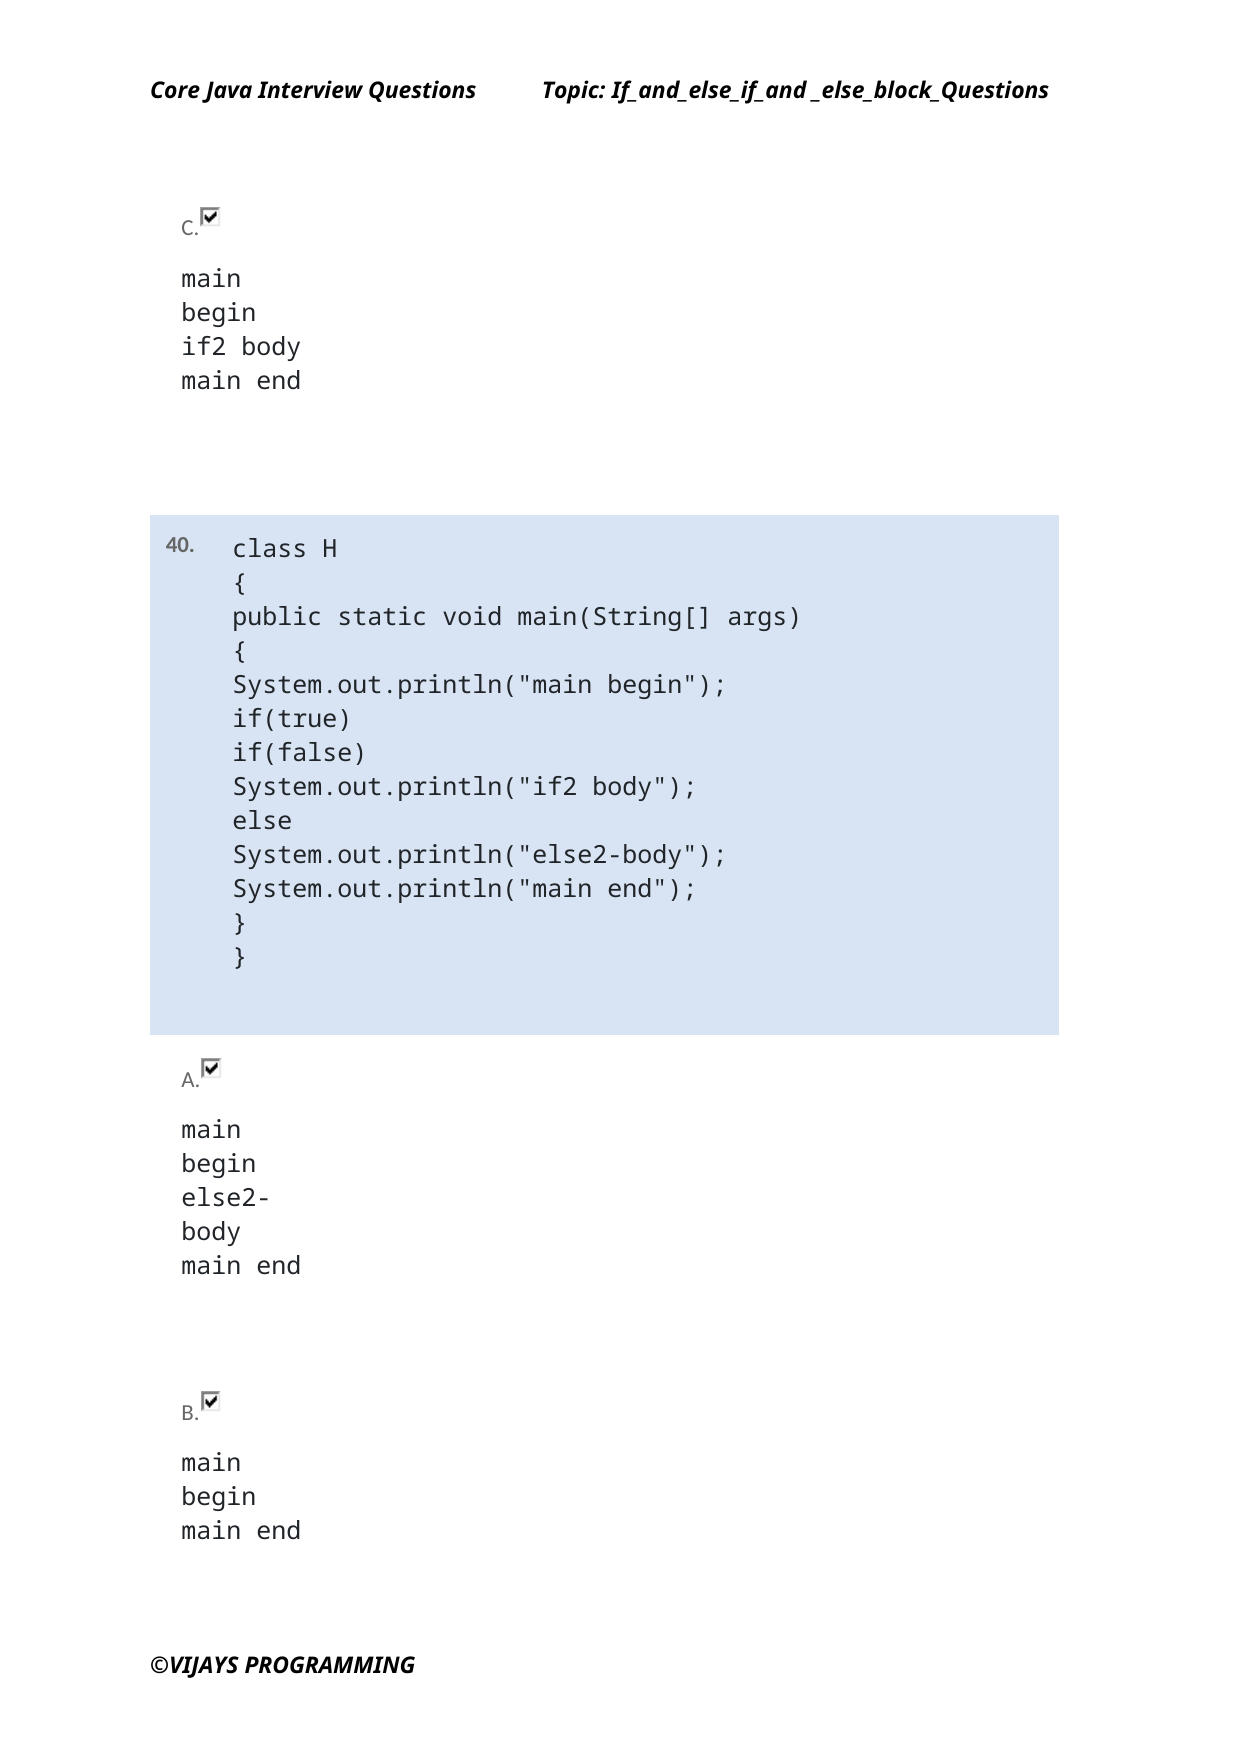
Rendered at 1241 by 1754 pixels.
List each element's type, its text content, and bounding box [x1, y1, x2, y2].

table_cell [150, 1035, 1090, 1597]
table_cell 40. [150, 515, 216, 1035]
table_header C. main begin if2 body main end [181, 200, 319, 499]
table_cell [150, 150, 1090, 514]
table_header B. main begin main end [181, 1384, 319, 1581]
table_header [181, 166, 319, 200]
table_header A. main begin else2-body main end [181, 1051, 319, 1384]
table_cell [1059, 515, 1090, 1035]
table_cell class H { public static void main(String[] args) { System.out.println("main begin"); if(true) if(false) System.out.println("if2 body"); else System.out.println("else2-body"); System.out.println("main end"); } } [216, 515, 1059, 1035]
